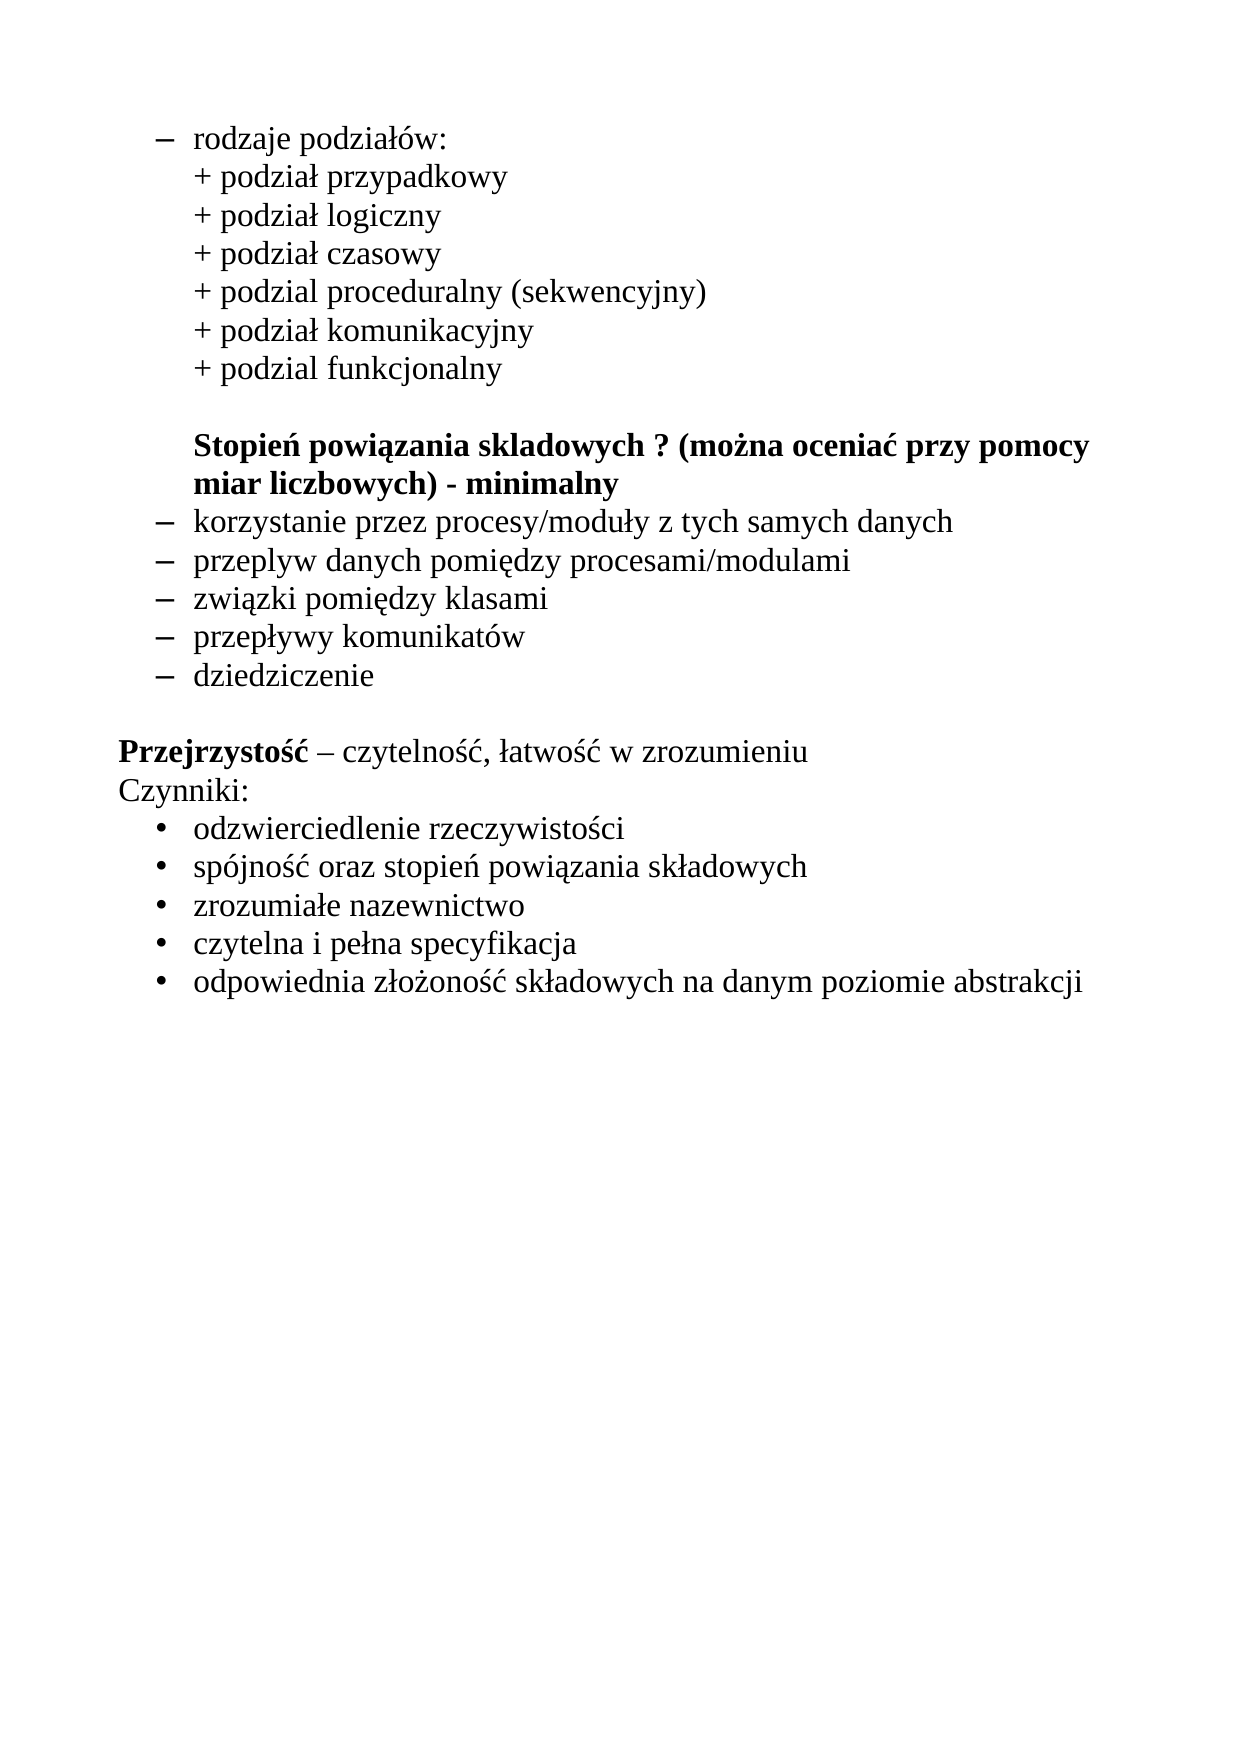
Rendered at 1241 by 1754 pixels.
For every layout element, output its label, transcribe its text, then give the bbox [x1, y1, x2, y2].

list Stopień powiązania skladowych ? (można oceniać przy pomocy miar liczbowych) - minimalny [156, 425, 1122, 501]
list spójność oraz stopień powiązania składowych [156, 846, 1122, 885]
list + podział czasowy [156, 233, 1122, 271]
text Przejrzystość – czytelność, łatwość w zrozumieniu [118, 731, 1122, 770]
list + podział przypadkowy [156, 156, 1122, 195]
list czytelna i pełna specyfikacja [156, 923, 1122, 961]
list + podział logiczny [156, 195, 1122, 233]
list + podzial proceduralny (sekwencyjny) [156, 271, 1122, 310]
list + podział komunikacyjny [156, 310, 1122, 348]
list + podzial funkcjonalny [156, 348, 1122, 386]
list korzystanie przez procesy/moduły z tych samych danych [156, 501, 1122, 540]
list przepływy komunikatów [156, 616, 1122, 655]
list rodzaje podziałów: [156, 118, 1122, 156]
list odzwierciedlenie rzeczywistości [156, 808, 1122, 846]
list związki pomiędzy klasami [156, 578, 1122, 616]
list zrozumiałe nazewnictwo [156, 885, 1122, 923]
text Czynniki: [118, 770, 1122, 808]
list przeplyw danych pomiędzy procesami/modulami [156, 540, 1122, 578]
list dziedziczenie [156, 655, 1122, 693]
list odpowiednia złożoność składowych na danym poziomie abstrakcji [156, 961, 1122, 1000]
